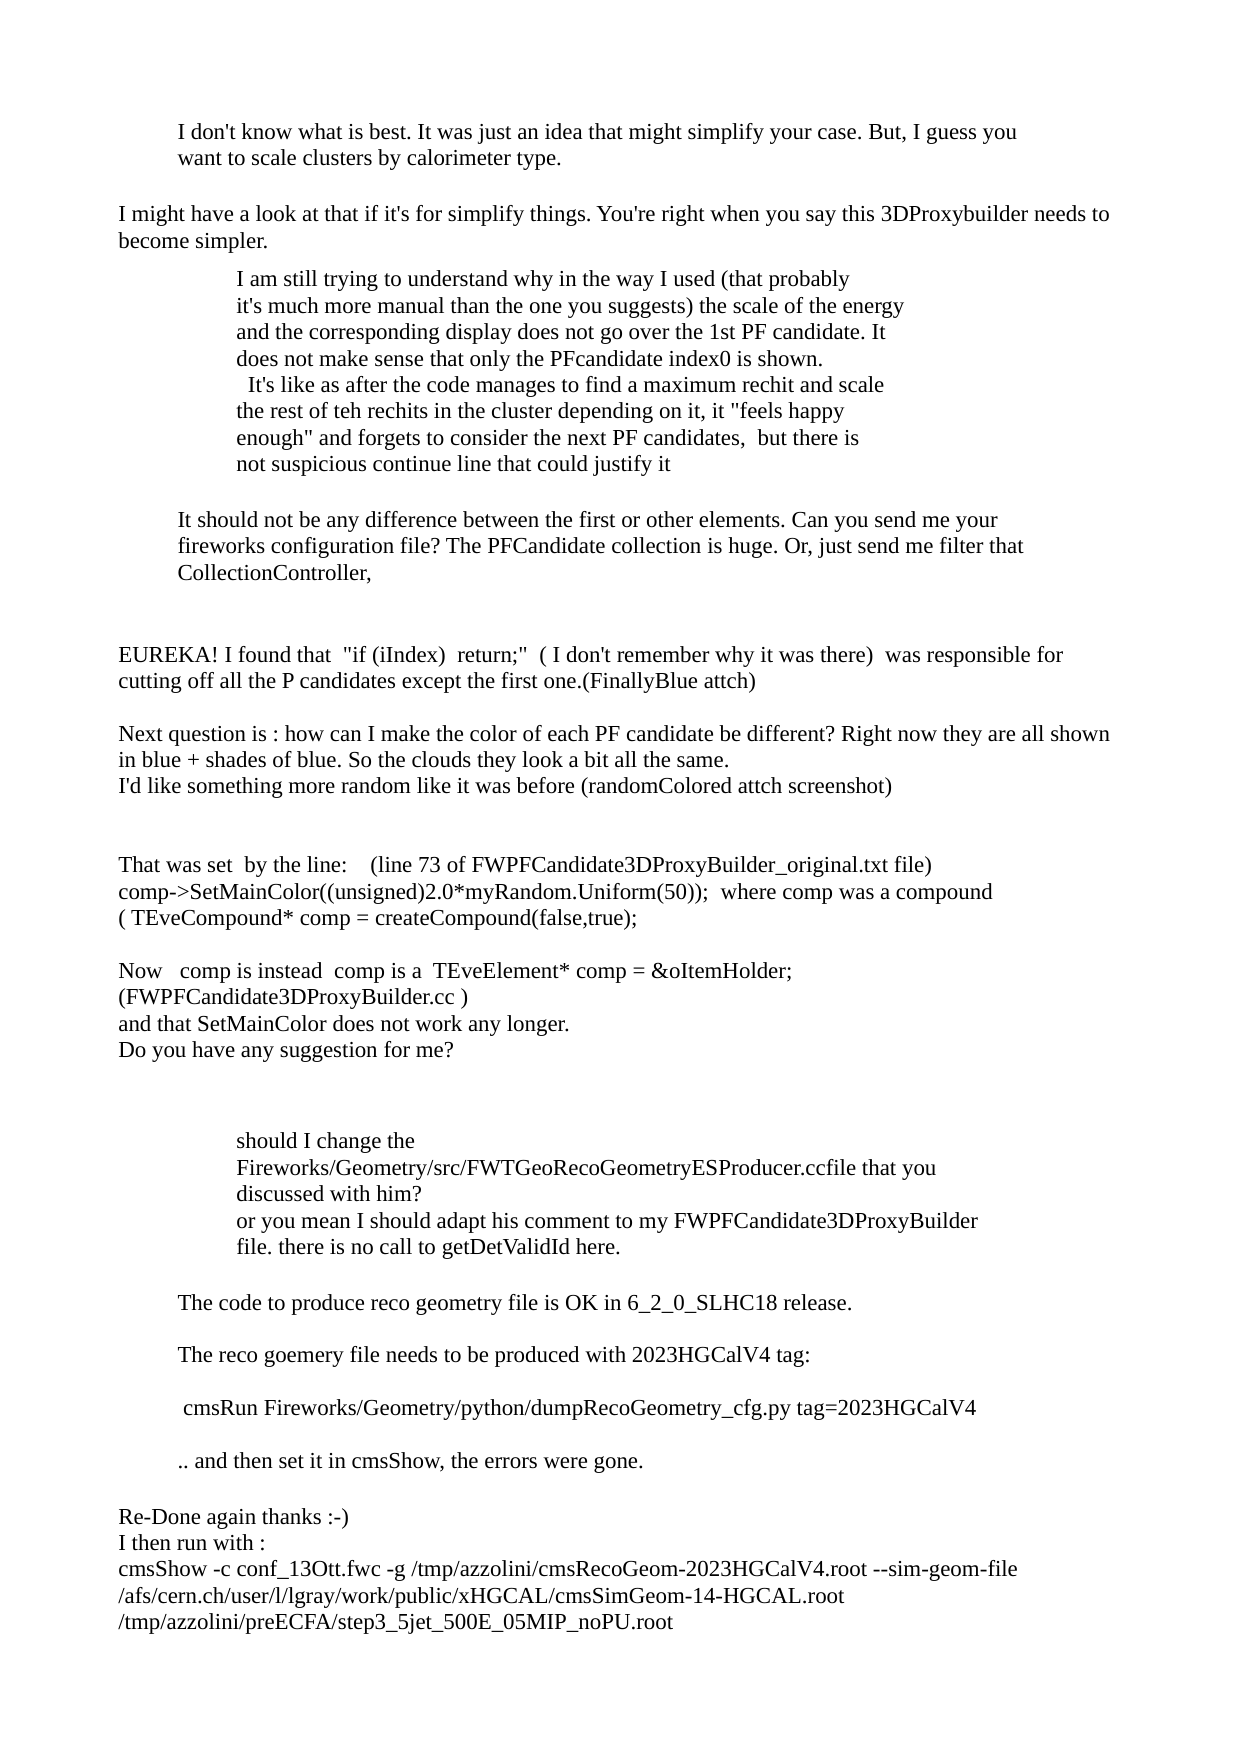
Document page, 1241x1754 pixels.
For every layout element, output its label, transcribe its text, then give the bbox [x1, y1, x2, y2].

text It should not be any difference between the first or other elements. Can you send me your fireworks configuration file? The PFCandidate collection is huge. Or, just send me filter that CollectionController, [177, 506, 1063, 585]
text The code to produce reco geometry file is OK in 6_2_0_SLHC18 release. The reco goemery file needs to be produced with 2023HGCalV4 tag: cmsRun Fireworks/Geometry/python/dumpRecoGeometry_cfg.py tag=2023HGCalV4 .. and then set it in cmsShow, the errors were gone. [177, 1289, 1063, 1473]
text I might have a look at that if it's for simplify things. You're right when you say this 3DProxybuilder needs to become simpler. [118, 200, 1122, 253]
text EUREKA! I found that "if (iIndex) return;" ( I don't remember why it was there) was responsible for cutting off all the P candidates except the first one.(FinallyBlue attch) Next question is : how can I make the color of each PF candidate be different? Right now they are all shown in blue + shades of blue. So the clouds they look a bit all the same. I'd like something more random like it was before (randomColored attch screenshot) That was set by the line: (line 73 of FWPFCandidate3DProxyBuilder_original.txt file) comp->SetMainColor((unsigned)2.0*myRandom.Uniform(50)); where comp was a compound ( TEveCompound* comp = createCompound(false,true); Now comp is instead comp is a TEveElement* comp = &oItemHolder; (FWPFCandidate3DProxyBuilder.cc ) and that SetMainColor does not work any longer. Do you have any suggestion for me? [118, 614, 1122, 1115]
text Re-Done again thanks :-) I then run with : cmsShow -c conf_13Ott.fwc -g /tmp/azzolini/cmsRecoGeom-2023HGCalV4.root --sim-geom-file /afs/cern.ch/user/l/lgray/work/public/xHGCAL/cmsSimGeom-14-HGCAL.root /tmp/azzolini/preECFA/step3_5jet_500E_05MIP_noPU.root [118, 1503, 1122, 1634]
text should I change the Fireworks/Geometry/src/FWTGeoRecoGeometryESProducer.ccfile that you discussed with him? or you mean I should adapt his comment to my FWPFCandidate3DProxyBuilder file. there is no call to getDetValidId here. [236, 1128, 1004, 1259]
text I don't know what is best. It was just an idea that might simplify your case. But, I guess you want to scale clusters by calorimeter type. [177, 118, 1063, 171]
text I am still trying to understand why in the way I used (that probably it's much more manual than the one you suggests) the scale of the energy and the corresponding display does not go over the 1st PF candidate. It does not make sense that only the PFcandidate index0 is shown. It's like as after the code manages to find a maximum rechit and scale the rest of teh rechits in the cluster depending on it, it "feels happy enough" and forgets to consider the next PF candidates, but there is not suspicious continue line that could justify it [236, 266, 1004, 476]
